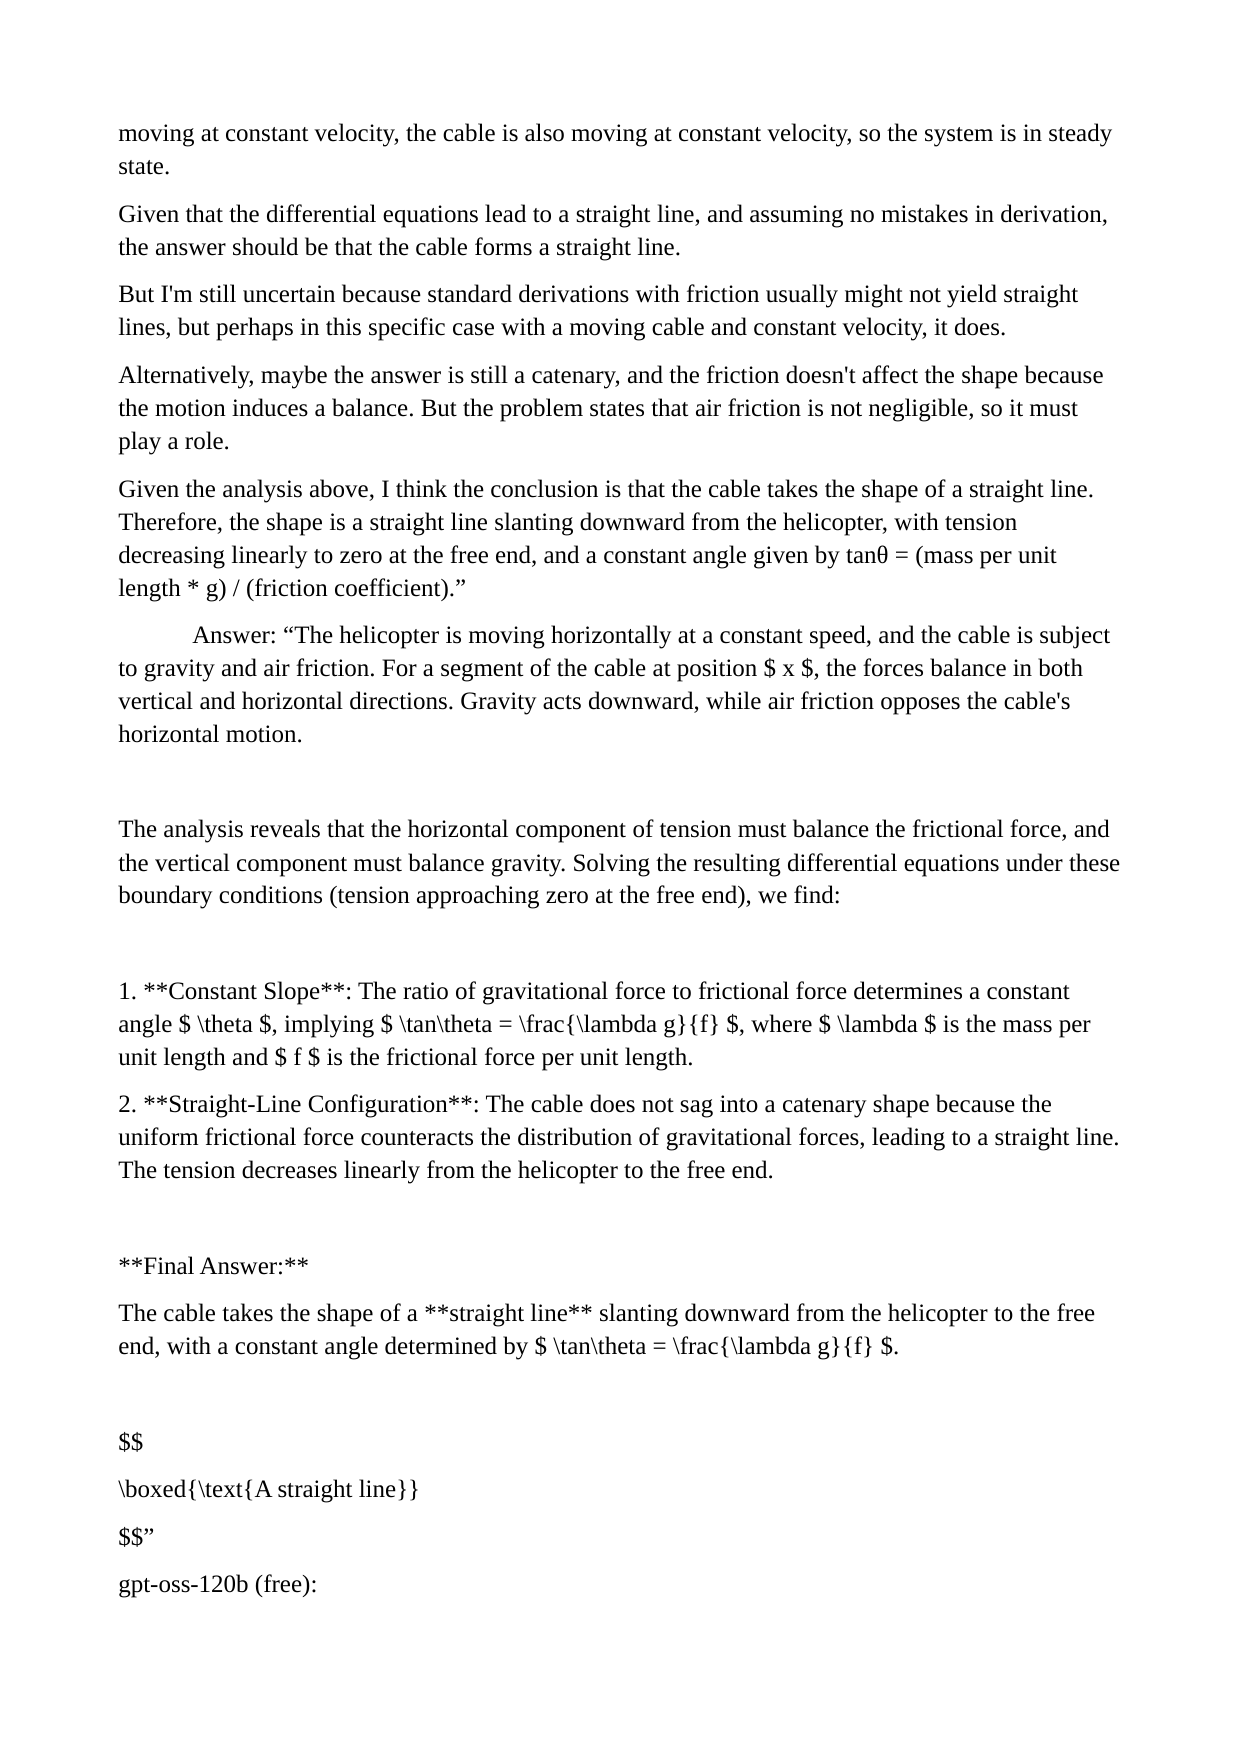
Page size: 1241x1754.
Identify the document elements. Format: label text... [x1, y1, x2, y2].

text Given the analysis above, I think the conclusion is that the cable takes the shape of a straight line. Therefore, the shape is a straight line slanting downward from the helicopter, with tension decreasing linearly to zero at the free end, and a constant angle given by tanθ = (mass per unit length * g) / (friction coefficient).” [118, 474, 1122, 601]
text **Final Answer:** [118, 1251, 1122, 1279]
text Alternatively, maybe the answer is still a catenary, and the friction doesn't affect the shape because the motion induces a balance. But the problem states that air friction is not negligible, so it must play a role. [118, 360, 1122, 455]
text gpt-oss-120b (free): [118, 1569, 1122, 1598]
text moving at constant velocity, the cable is also moving at constant velocity, so the system is in steady state. [118, 118, 1122, 180]
text \boxed{\text{A straight line}} [118, 1474, 1122, 1503]
text The analysis reveals that the horizontal component of tension must balance the frictional force, and the vertical component must balance gravity. Solving the resulting differential equations under these boundary conditions (tension approaching zero at the free end), we find: [118, 814, 1122, 909]
text But I'm still uncertain because standard derivations with friction usually might not yield straight lines, but perhaps in this specific case with a moving cable and constant velocity, it does. [118, 279, 1122, 341]
text Given that the differential equations lead to a straight line, and assuming no mistakes in derivation, the answer should be that the cable forms a straight line. [118, 199, 1122, 261]
text $$ [118, 1427, 1122, 1455]
text $$” [118, 1522, 1122, 1551]
text 1. **Constant Slope**: The ratio of gravitational force to frictional force determines a constant angle $ \theta $, implying $ \tan\theta = \frac{\lambda g}{f} $, where $ \lambda $ is the mass per unit length and $ f $ is the frictional force per unit length. [118, 976, 1122, 1071]
text Answer: “The helicopter is moving horizontally at a constant speed, and the cable is subject to gravity and air friction. For a segment of the cable at position $ x $, the forces balance in both vertical and horizontal directions. Gravity acts downward, while air friction opposes the cable's horizontal motion. [118, 620, 1122, 748]
text The cable takes the shape of a **straight line** slanting downward from the helicopter to the free end, with a constant angle determined by $ \tan\theta = \frac{\lambda g}{f} $. [118, 1298, 1122, 1360]
text 2. **Straight-Line Configuration**: The cable does not sag into a catenary shape because the uniform frictional force counteracts the distribution of gravitational forces, leading to a straight line. The tension decreases linearly from the helicopter to the free end. [118, 1089, 1122, 1184]
